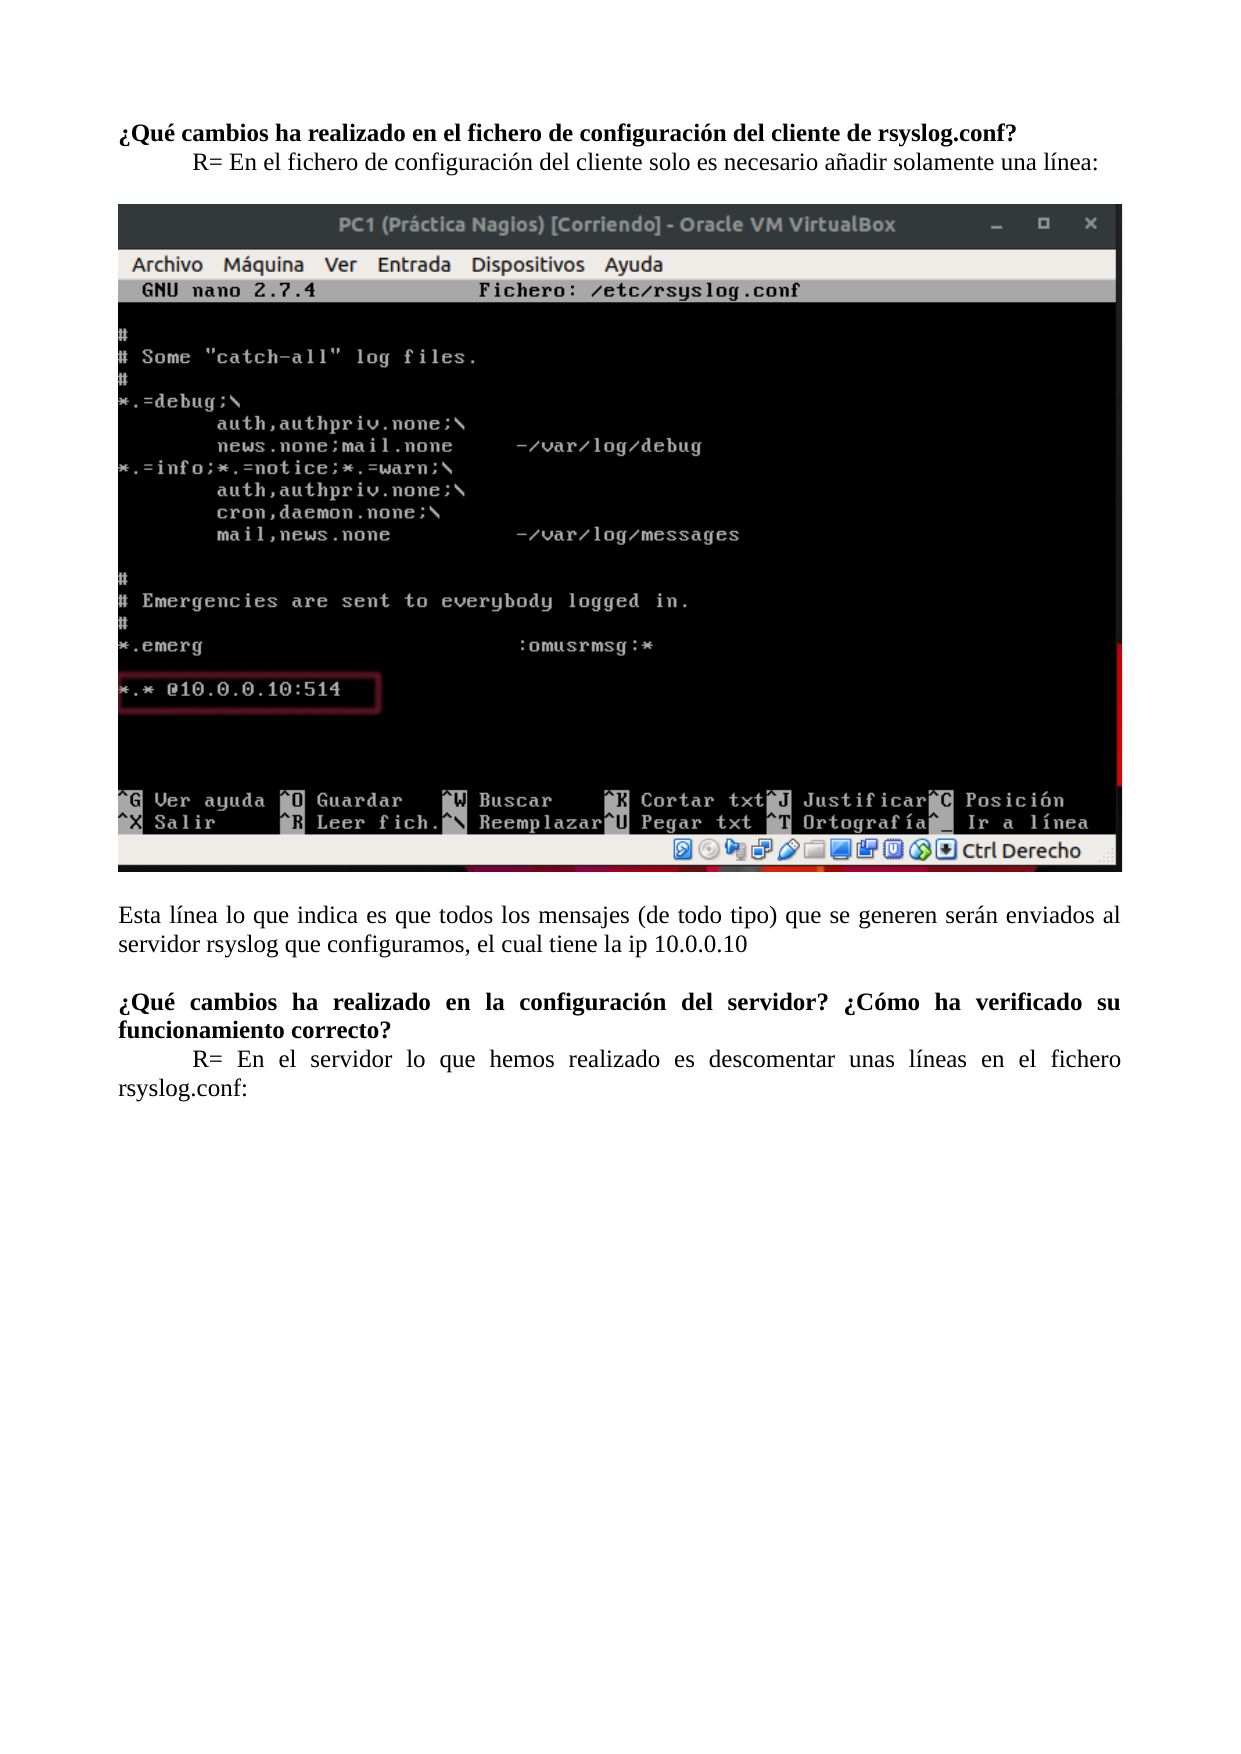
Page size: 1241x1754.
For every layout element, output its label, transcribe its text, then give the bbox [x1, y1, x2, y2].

text R= En el servidor lo que hemos realizado es descomentar unas líneas en el fichero rsyslog.conf: [118, 1044, 1122, 1102]
text ¿Qué cambios ha realizado en el fichero de configuración del cliente de rsyslog.conf? [118, 118, 1122, 147]
picture [118, 204, 1123, 872]
text R= En el fichero de configuración del cliente solo es necesario añadir solamente una línea: [118, 147, 1122, 176]
text ¿Qué cambios ha realizado en la configuración del servidor? ¿Cómo ha verificado su funcionamiento correcto? [118, 987, 1122, 1044]
text Esta línea lo que indica es que todos los mensajes (de todo tipo) que se generen serán enviados al servidor rsyslog que configuramos, el cual tiene la ip 10.0.0.10 [118, 901, 1122, 958]
